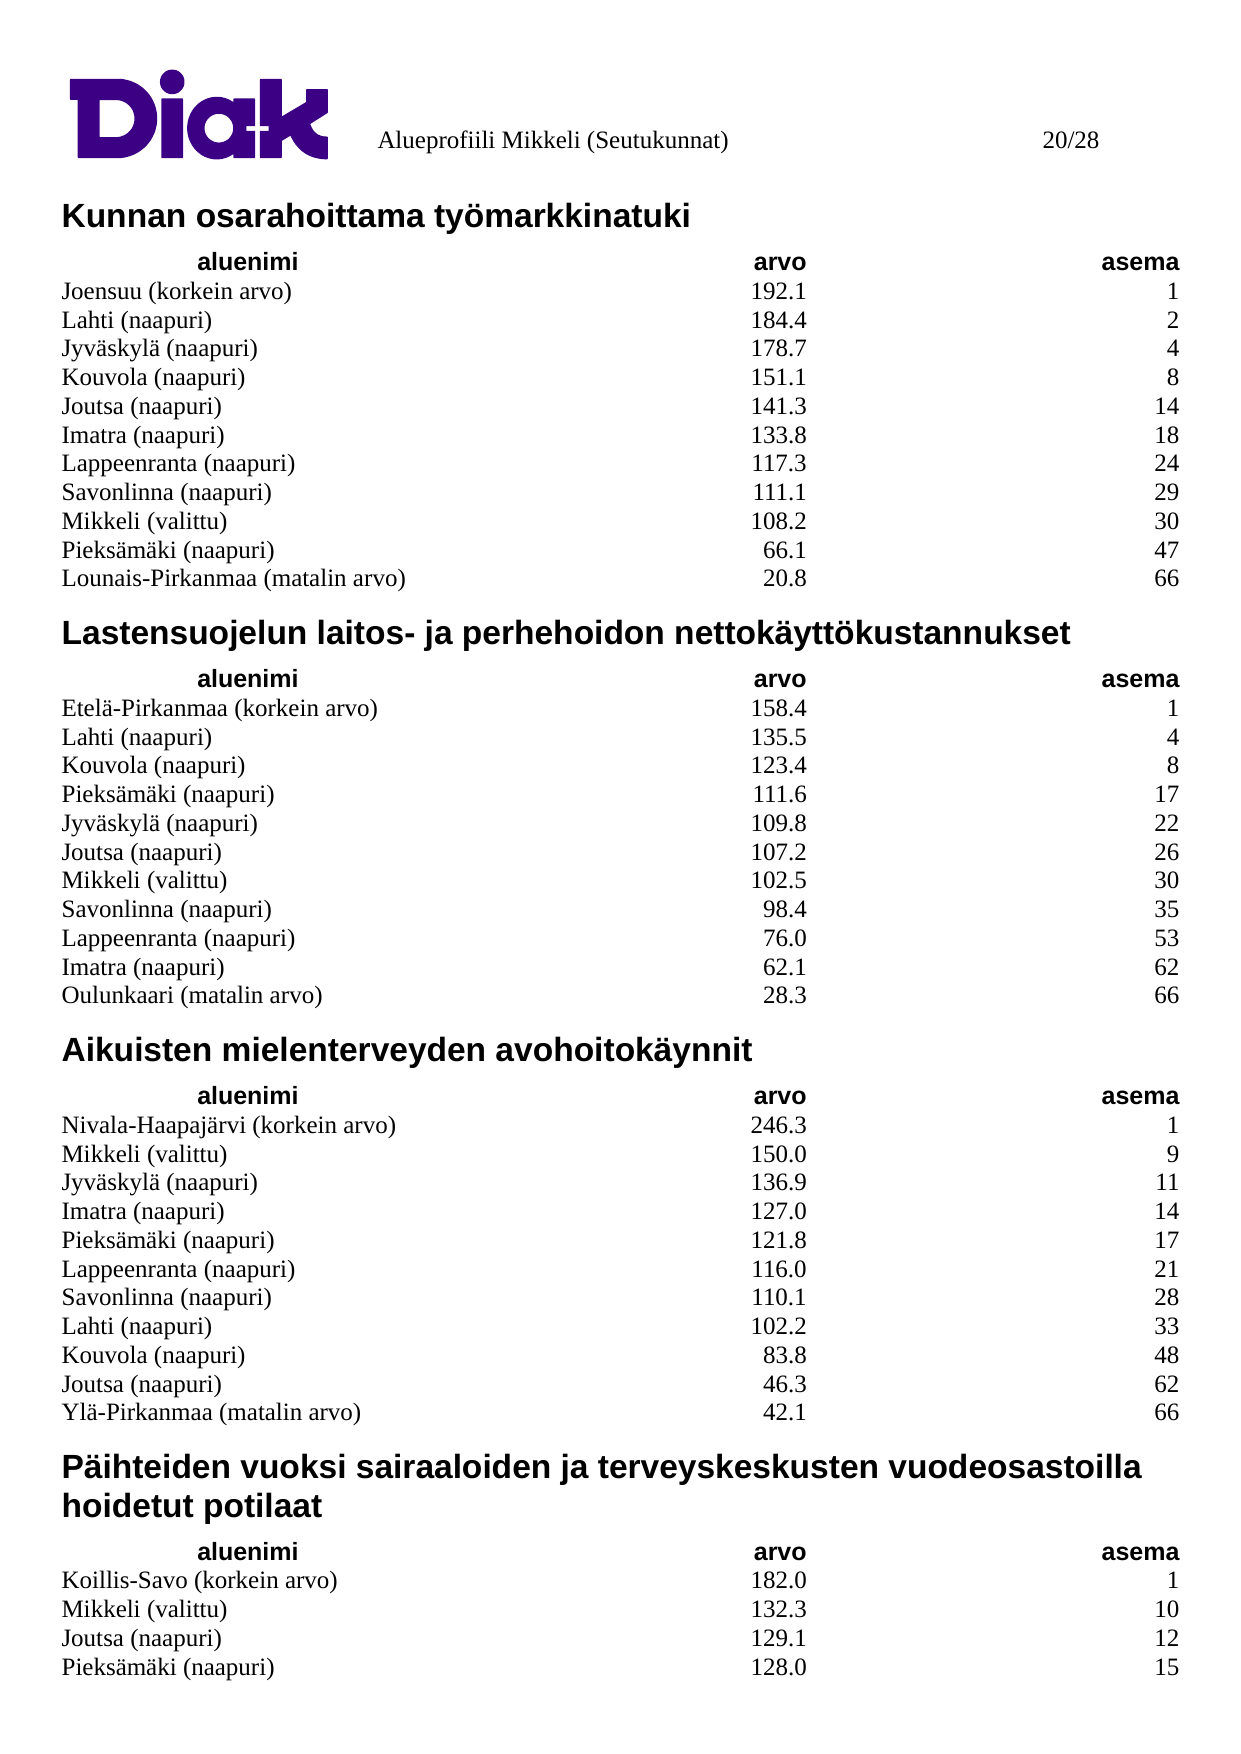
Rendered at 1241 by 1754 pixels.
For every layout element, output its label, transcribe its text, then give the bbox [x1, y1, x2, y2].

table_cell Pieksämäki (naapuri) [61, 779, 434, 808]
table_cell 136.9 [434, 1168, 806, 1196]
table_cell Mikkeli (valittu) [61, 1594, 434, 1623]
table_cell Savonlinna (naapuri) [61, 1283, 434, 1311]
table_cell Jyväskylä (naapuri) [61, 334, 434, 362]
table_cell 9 [806, 1139, 1179, 1167]
table_cell 150.0 [434, 1139, 806, 1167]
table_cell 107.2 [434, 837, 806, 866]
table_cell Etelä-Pirkanmaa (korkein arvo) [61, 693, 434, 722]
table_header aluenimi [61, 1081, 434, 1110]
table_cell Kouvola (naapuri) [61, 1340, 434, 1369]
table_header aluenimi [61, 247, 434, 276]
table_cell 18 [806, 420, 1179, 448]
table_cell 132.3 [434, 1594, 806, 1623]
table_cell 8 [806, 751, 1179, 779]
table_header arvo [434, 664, 806, 693]
table_cell Joutsa (naapuri) [61, 391, 434, 420]
table_cell 30 [806, 506, 1179, 535]
table_cell 121.8 [434, 1225, 806, 1254]
table_header asema [806, 247, 1179, 276]
table_cell 48 [806, 1340, 1179, 1369]
table_header aluenimi [61, 664, 434, 693]
table_cell 133.8 [434, 420, 806, 448]
table_cell 47 [806, 535, 1179, 563]
table_cell 102.5 [434, 866, 806, 894]
table_cell 108.2 [434, 506, 806, 535]
table_header asema [806, 1537, 1179, 1566]
table_cell 111.6 [434, 779, 806, 808]
table_cell 35 [806, 894, 1179, 923]
table_cell 28.3 [434, 981, 806, 1009]
table_cell 102.2 [434, 1311, 806, 1340]
subtitle Lastensuojelun laitos- ja perhehoidon nettokäyttökustannukset [61, 613, 1179, 652]
table_header asema [806, 1081, 1179, 1110]
table_cell 158.4 [434, 693, 806, 722]
table_header arvo [434, 247, 806, 276]
table_cell Joutsa (naapuri) [61, 1623, 434, 1652]
table_cell 141.3 [434, 391, 806, 420]
table_cell Pieksämäki (naapuri) [61, 1225, 434, 1254]
table_cell 117.3 [434, 449, 806, 477]
table_cell Oulunkaari (matalin arvo) [61, 981, 434, 1009]
table_cell Imatra (naapuri) [61, 952, 434, 981]
table_cell 14 [806, 391, 1179, 420]
table_cell 66 [806, 981, 1179, 1009]
table_cell Lahti (naapuri) [61, 722, 434, 751]
table_cell 110.1 [434, 1283, 806, 1311]
table_cell 22 [806, 808, 1179, 837]
table_cell Joutsa (naapuri) [61, 837, 434, 866]
table_cell 66 [806, 564, 1179, 592]
table_cell 62.1 [434, 952, 806, 981]
table_cell Lahti (naapuri) [61, 1311, 434, 1340]
table_cell Lappeenranta (naapuri) [61, 1254, 434, 1282]
table_cell 83.8 [434, 1340, 806, 1369]
table_cell Mikkeli (valittu) [61, 1139, 434, 1167]
table_cell 26 [806, 837, 1179, 866]
table_cell Jyväskylä (naapuri) [61, 1168, 434, 1196]
table_cell Koillis-Savo (korkein arvo) [61, 1566, 434, 1594]
table_header arvo [434, 1537, 806, 1566]
table_cell 246.3 [434, 1110, 806, 1139]
table_cell 184.4 [434, 305, 806, 333]
table_cell 135.5 [434, 722, 806, 751]
table_cell 46.3 [434, 1369, 806, 1397]
subtitle Päihteiden vuoksi sairaaloiden ja terveyskeskusten vuodeosastoilla hoidetut potilaat [61, 1447, 1179, 1524]
table_cell 178.7 [434, 334, 806, 362]
table_cell 15 [806, 1652, 1179, 1681]
table_cell 1 [806, 1110, 1179, 1139]
table_cell Jyväskylä (naapuri) [61, 808, 434, 837]
table_cell 14 [806, 1196, 1179, 1225]
table_cell Lahti (naapuri) [61, 305, 434, 333]
table_cell 123.4 [434, 751, 806, 779]
table_cell Lappeenranta (naapuri) [61, 449, 434, 477]
table_cell 30 [806, 866, 1179, 894]
table_cell Lappeenranta (naapuri) [61, 923, 434, 952]
table_cell 29 [806, 477, 1179, 506]
table_cell Mikkeli (valittu) [61, 506, 434, 535]
table_cell 129.1 [434, 1623, 806, 1652]
table_cell 33 [806, 1311, 1179, 1340]
table_cell 111.1 [434, 477, 806, 506]
table_header asema [806, 664, 1179, 693]
table_cell 128.0 [434, 1652, 806, 1681]
table_cell 66 [806, 1398, 1179, 1426]
table_cell Ylä-Pirkanmaa (matalin arvo) [61, 1398, 434, 1426]
table_cell 53 [806, 923, 1179, 952]
table_cell Lounais-Pirkanmaa (matalin arvo) [61, 564, 434, 592]
subtitle Aikuisten mielenterveyden avohoitokäynnit [61, 1030, 1179, 1069]
table_cell 127.0 [434, 1196, 806, 1225]
subtitle Kunnan osarahoittama työmarkkinatuki [61, 196, 1179, 235]
table_cell 2 [806, 305, 1179, 333]
table_cell 11 [806, 1168, 1179, 1196]
table_cell 76.0 [434, 923, 806, 952]
table_cell Pieksämäki (naapuri) [61, 535, 434, 563]
table_cell 4 [806, 722, 1179, 751]
table_cell 21 [806, 1254, 1179, 1282]
table_cell 192.1 [434, 276, 806, 305]
table_cell 12 [806, 1623, 1179, 1652]
table_cell 62 [806, 1369, 1179, 1397]
table_cell Pieksämäki (naapuri) [61, 1652, 434, 1681]
table_cell 4 [806, 334, 1179, 362]
table_cell 1 [806, 276, 1179, 305]
table_cell Kouvola (naapuri) [61, 362, 434, 391]
table_cell 8 [806, 362, 1179, 391]
table_cell Imatra (naapuri) [61, 1196, 434, 1225]
table_cell Savonlinna (naapuri) [61, 894, 434, 923]
table_cell Mikkeli (valittu) [61, 866, 434, 894]
table_cell 42.1 [434, 1398, 806, 1426]
table_cell 17 [806, 1225, 1179, 1254]
table_cell Joensuu (korkein arvo) [61, 276, 434, 305]
table_cell 17 [806, 779, 1179, 808]
table_cell 66.1 [434, 535, 806, 563]
table_cell Nivala-Haapajärvi (korkein arvo) [61, 1110, 434, 1139]
table_cell 116.0 [434, 1254, 806, 1282]
table_header aluenimi [61, 1537, 434, 1566]
table_cell 151.1 [434, 362, 806, 391]
table_cell 1 [806, 693, 1179, 722]
table_cell Imatra (naapuri) [61, 420, 434, 448]
table_cell 109.8 [434, 808, 806, 837]
table_cell 20.8 [434, 564, 806, 592]
table_cell Savonlinna (naapuri) [61, 477, 434, 506]
table_cell 182.0 [434, 1566, 806, 1594]
table_cell 28 [806, 1283, 1179, 1311]
table_cell 62 [806, 952, 1179, 981]
table_cell 1 [806, 1566, 1179, 1594]
table_cell 98.4 [434, 894, 806, 923]
table_cell Kouvola (naapuri) [61, 751, 434, 779]
table_cell 10 [806, 1594, 1179, 1623]
table_cell 24 [806, 449, 1179, 477]
table_header arvo [434, 1081, 806, 1110]
table_cell Joutsa (naapuri) [61, 1369, 434, 1397]
